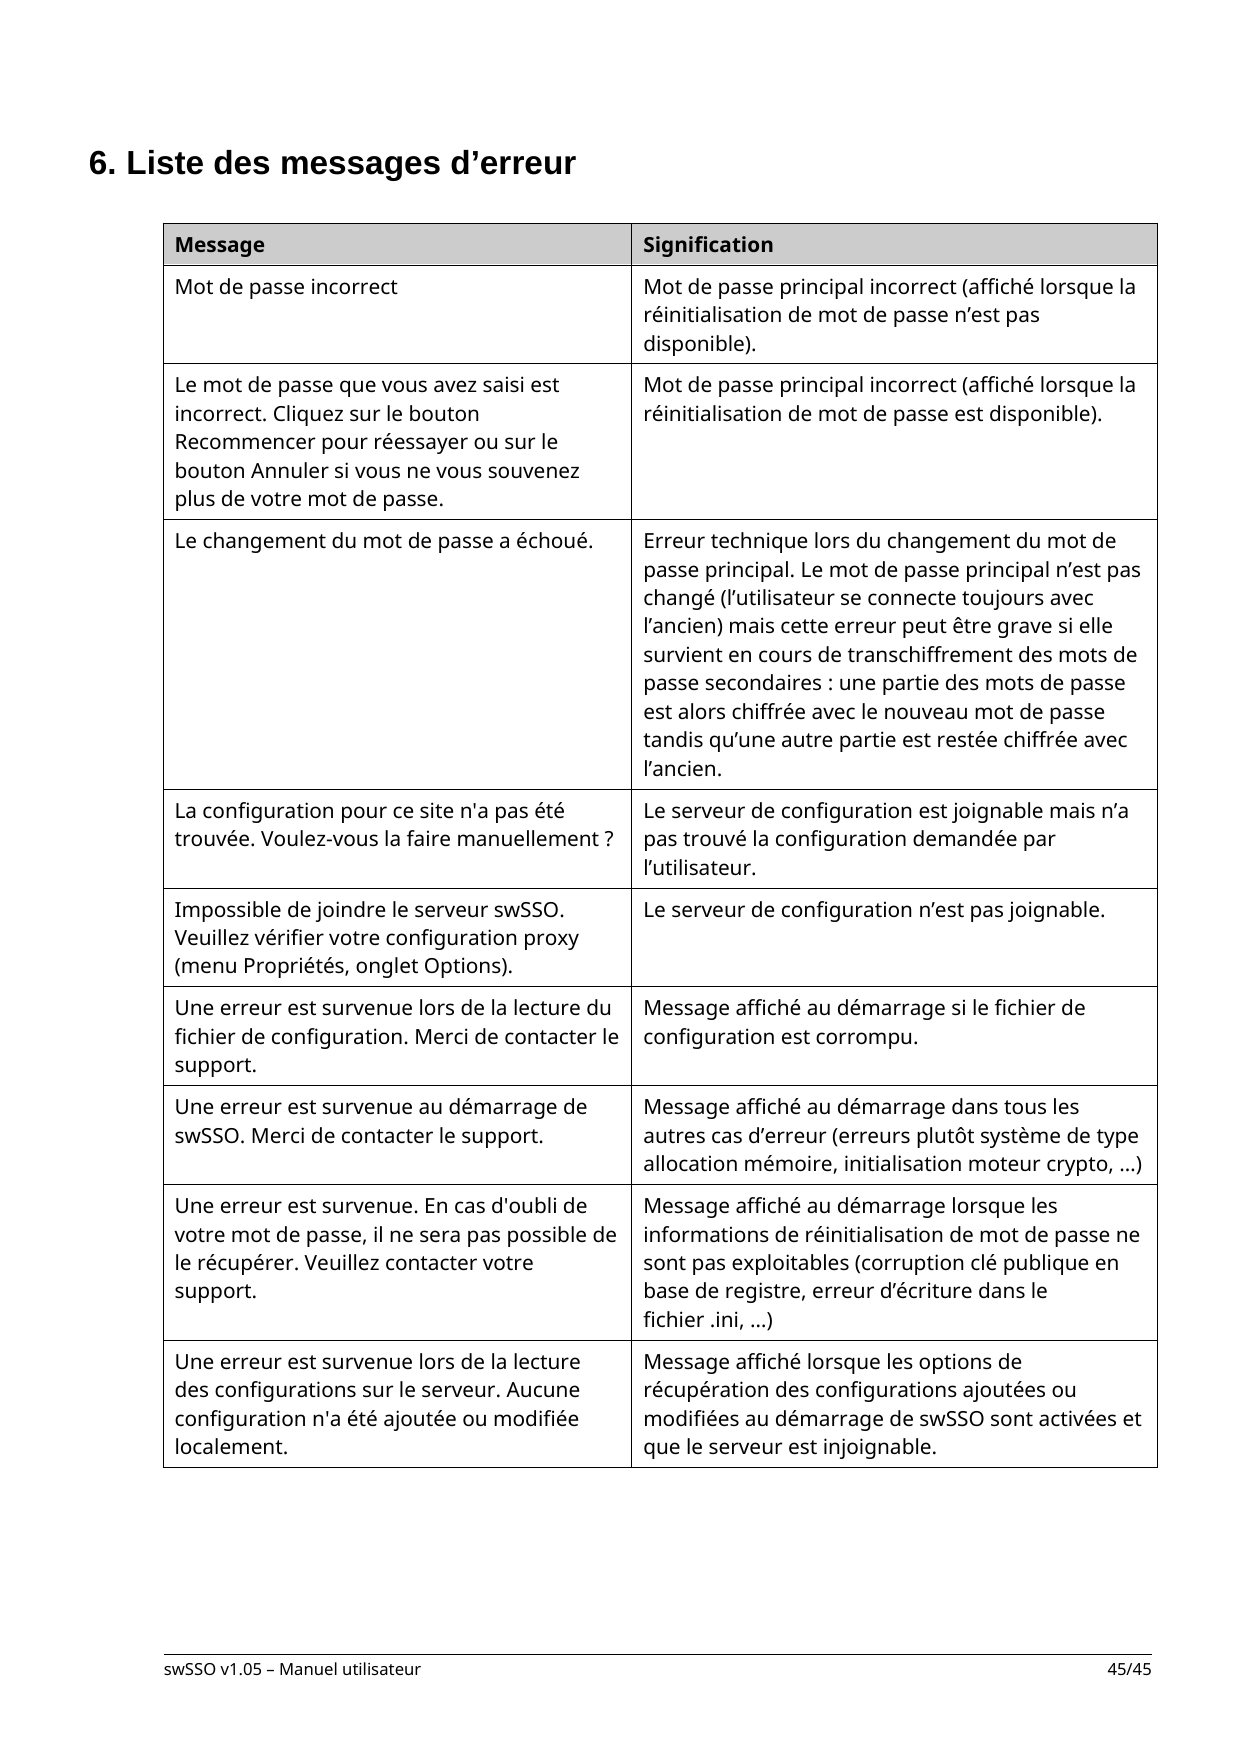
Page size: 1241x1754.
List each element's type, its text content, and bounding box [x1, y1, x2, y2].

table_header Signification [632, 224, 1157, 264]
table_cell Une erreur est survenue lors de la lecture des configurations sur le serveur. Aucune configuration n'a été ajoutée ou modifiée localement. [164, 1341, 631, 1467]
table_cell Le serveur de configuration n’est pas joignable. [632, 889, 1157, 986]
table_cell Une erreur est survenue lors de la lecture du fichier de configuration. Merci de contacter le support. [164, 987, 631, 1085]
table_cell Le mot de passe que vous avez saisi est incorrect. Cliquez sur le bouton Recommencer pour réessayer ou sur le bouton Annuler si vous ne vous souvenez plus de votre mot de passe. [164, 364, 631, 519]
table_cell Message affiché au démarrage si le fichier de configuration est corrompu. [632, 987, 1157, 1085]
subtitle Liste des messages d’erreur [89, 143, 1152, 182]
table_cell Mot de passe principal incorrect (affiché lorsque la réinitialisation de mot de passe n’est pas disponible). [632, 266, 1157, 363]
table_cell Mot de passe principal incorrect (affiché lorsque la réinitialisation de mot de passe est disponible). [632, 364, 1157, 519]
table_cell Erreur technique lors du changement du mot de passe principal. Le mot de passe principal n’est pas changé (l’utilisateur se connecte toujours avec l’ancien) mais cette erreur peut être grave si elle survient en cours de transchiffrement des mots de passe secondaires : une partie des mots de passe est alors chiffrée avec le nouveau mot de passe tandis qu’une autre partie est restée chiffrée avec l’ancien. [632, 520, 1157, 788]
table_cell Message affiché au démarrage lorsque les informations de réinitialisation de mot de passe ne sont pas exploitables (corruption clé publique en base de registre, erreur d’écriture dans le fichier .ini, …) [632, 1185, 1157, 1340]
table_header Message [164, 224, 631, 264]
table_cell Impossible de joindre le serveur swSSO. Veuillez vérifier votre configuration proxy (menu Propriétés, onglet Options). [164, 889, 631, 986]
table_cell La configuration pour ce site n'a pas été trouvée. Voulez-vous la faire manuellement ? [164, 790, 631, 887]
table_cell Le changement du mot de passe a échoué. [164, 520, 631, 788]
table_cell Une erreur est survenue. En cas d'oubli de votre mot de passe, il ne sera pas possible de le récupérer. Veuillez contacter votre support. [164, 1185, 631, 1340]
table_cell Mot de passe incorrect [164, 266, 631, 363]
table_cell Message affiché au démarrage dans tous les autres cas d’erreur (erreurs plutôt système de type allocation mémoire, initialisation moteur crypto, …) [632, 1086, 1157, 1184]
table_cell Une erreur est survenue au démarrage de swSSO. Merci de contacter le support. [164, 1086, 631, 1184]
table_cell Message affiché lorsque les options de récupération des configurations ajoutées ou modifiées au démarrage de swSSO sont activées et que le serveur est injoignable. [632, 1341, 1157, 1467]
table_cell Le serveur de configuration est joignable mais n’a pas trouvé la configuration demandée par l’utilisateur. [632, 790, 1157, 887]
